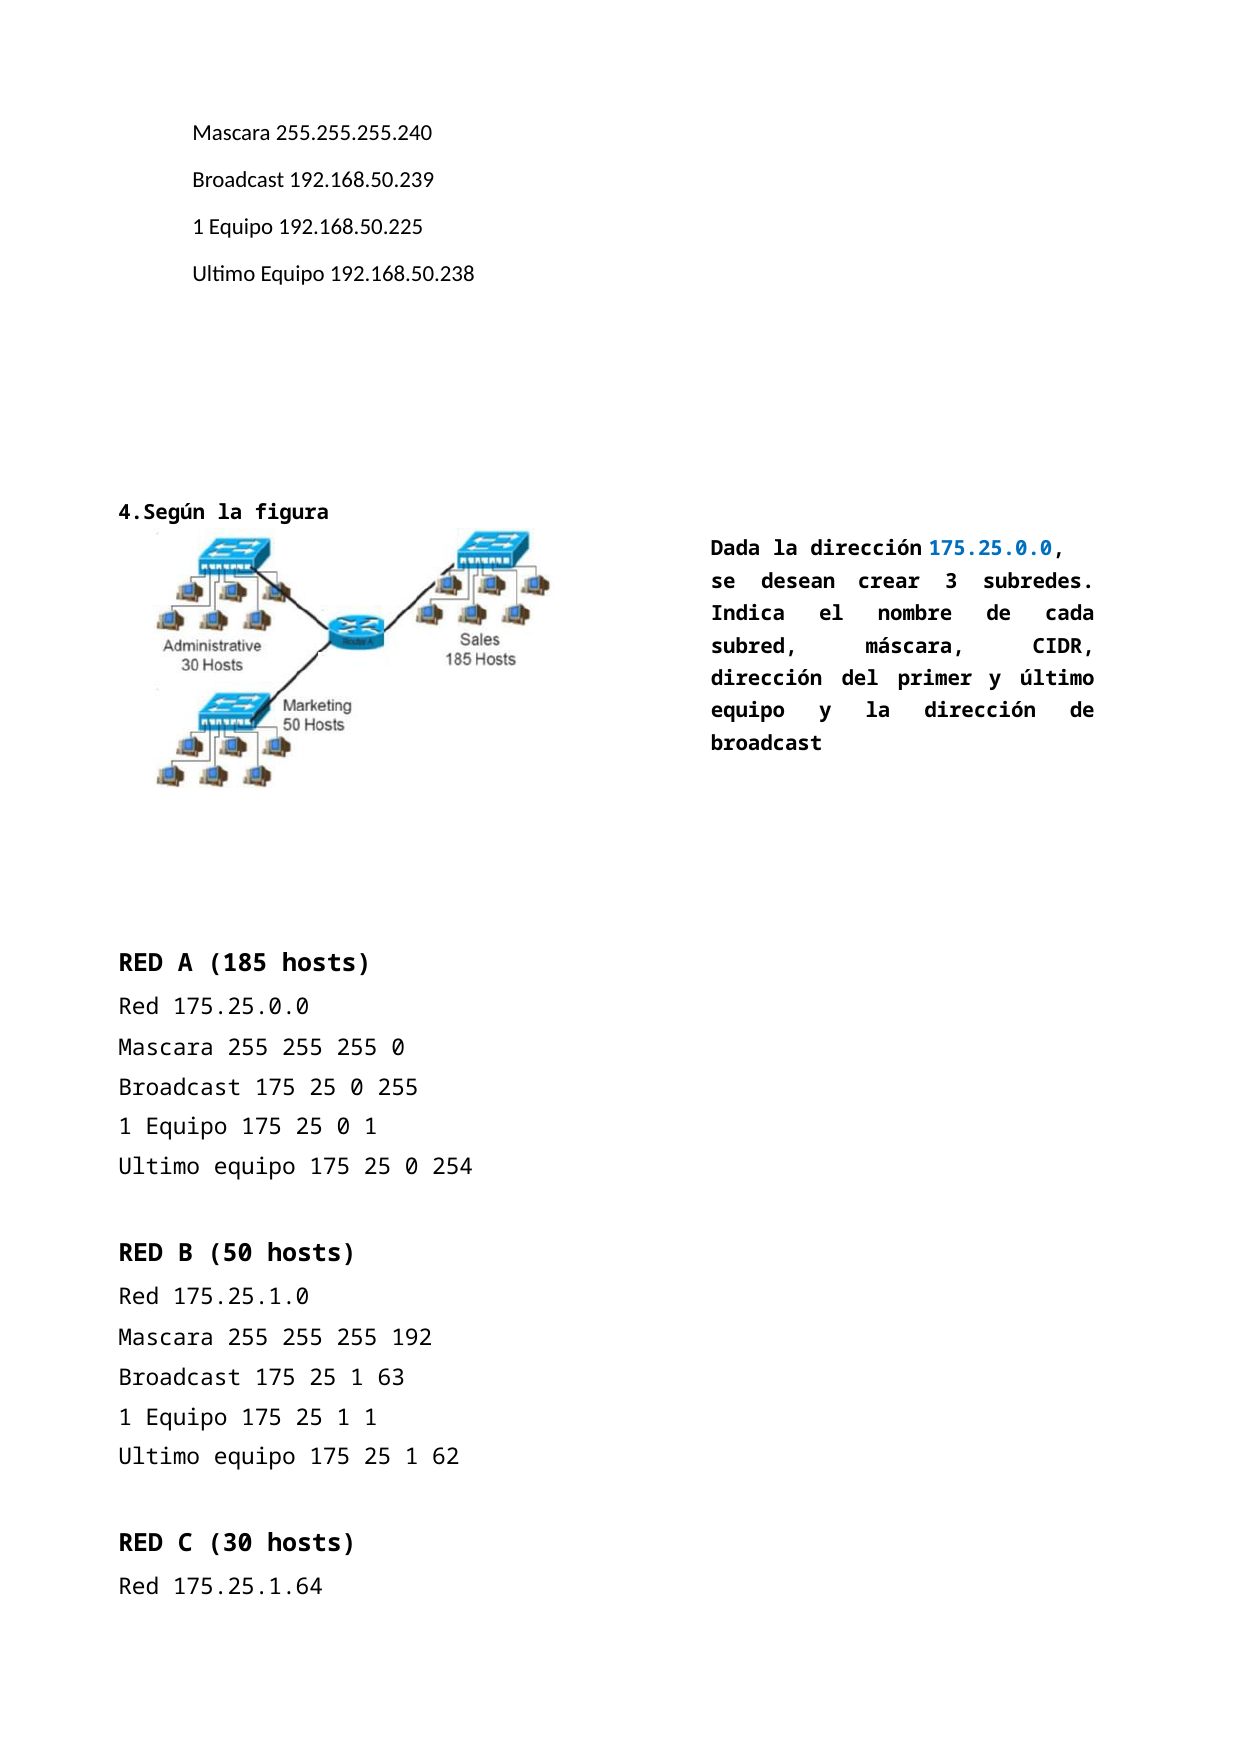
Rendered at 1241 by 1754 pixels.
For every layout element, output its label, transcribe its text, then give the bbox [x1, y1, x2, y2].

text Ultimo equipo 175 25 0 254 [118, 1150, 1094, 1181]
text Ultimo Equipo 192.168.50.238 [118, 259, 1122, 287]
text Broadcast 192.168.50.239 [118, 165, 1122, 193]
text Mascara 255 255 255 192 [118, 1321, 1094, 1352]
text RED A (185 hosts) [118, 945, 1094, 979]
text 1 Equipo 175 25 0 1 [118, 1110, 1094, 1142]
text Red 175.25.1.64 [118, 1568, 1094, 1602]
picture [137, 528, 555, 792]
text Mascara 255.255.255.240 [118, 118, 1122, 146]
text RED C (30 hosts) [118, 1525, 1094, 1559]
text 4.Según la figura [118, 497, 1094, 525]
text Dada la dirección 175.25.0.0, se desean crear 3 subredes. Indica el nombre de cada subred, máscara, CIDR, dirección del primer y último equipo y la dirección de broadcast [711, 533, 1094, 756]
text 1 Equipo 192.168.50.225 [118, 212, 1122, 240]
text Broadcast 175 25 1 63 [118, 1361, 1094, 1392]
text Mascara 255 255 255 0 [118, 1031, 1094, 1062]
text RED B (50 hosts) [118, 1235, 1094, 1269]
text Red 175.25.1.0 [118, 1278, 1094, 1312]
text Red 175.25.0.0 [118, 988, 1094, 1022]
text Broadcast 175 25 0 255 [118, 1071, 1094, 1102]
text 1 Equipo 175 25 1 1 [118, 1400, 1094, 1432]
text Ultimo equipo 175 25 1 62 [118, 1440, 1094, 1471]
